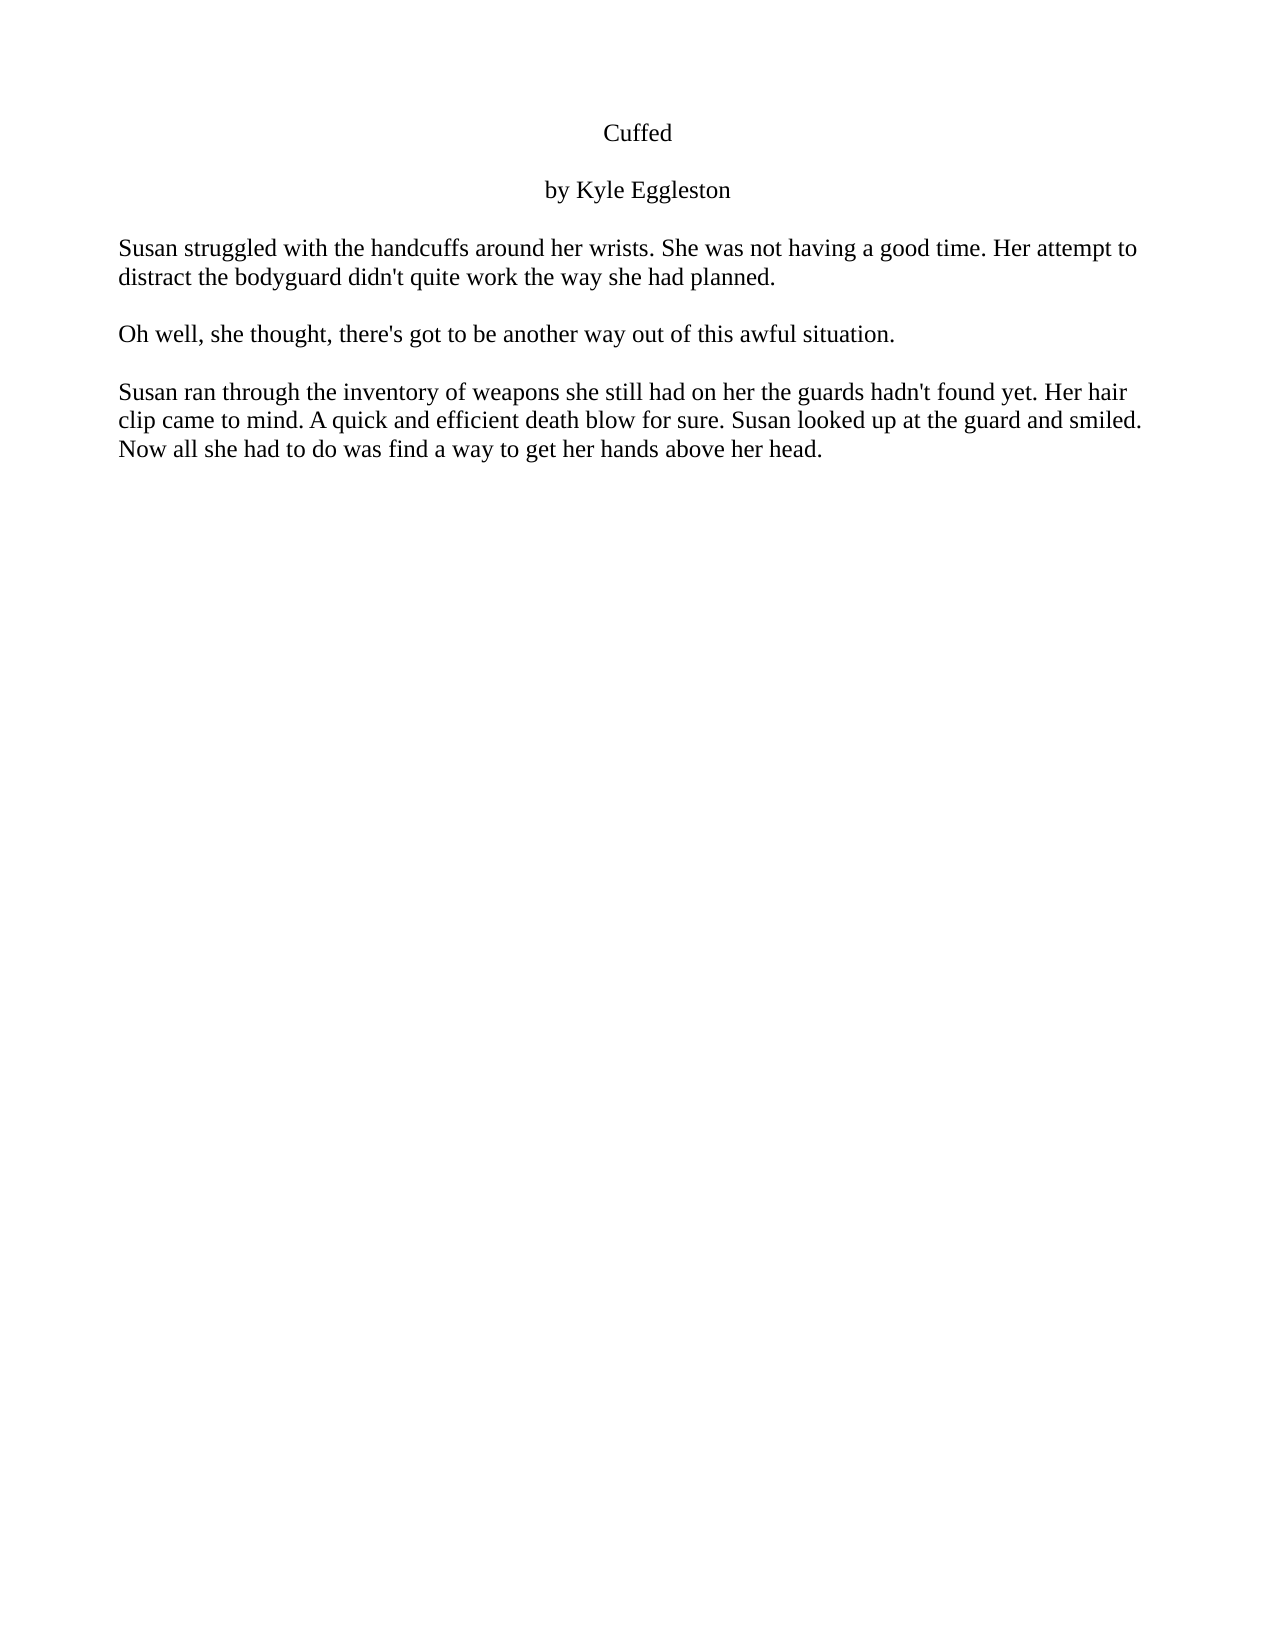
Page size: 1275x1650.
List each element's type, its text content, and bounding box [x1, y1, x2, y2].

text Susan struggled with the handcuffs around her wrists. She was not having a good time. Her attempt to distract the bodyguard didn't quite work the way she had planned. [118, 233, 1157, 291]
text by Kyle Eggleston [118, 176, 1157, 204]
text Susan ran through the inventory of weapons she still had on her the guards hadn't found yet. Her hair clip came to mind. A quick and efficient death blow for sure. Susan looked up at the guard and smiled. Now all she had to do was find a way to get her hands above her head. [118, 377, 1157, 463]
text Oh well, she thought, there's got to be another way out of this awful situation. [118, 319, 1157, 348]
text Cuffed [118, 118, 1157, 147]
